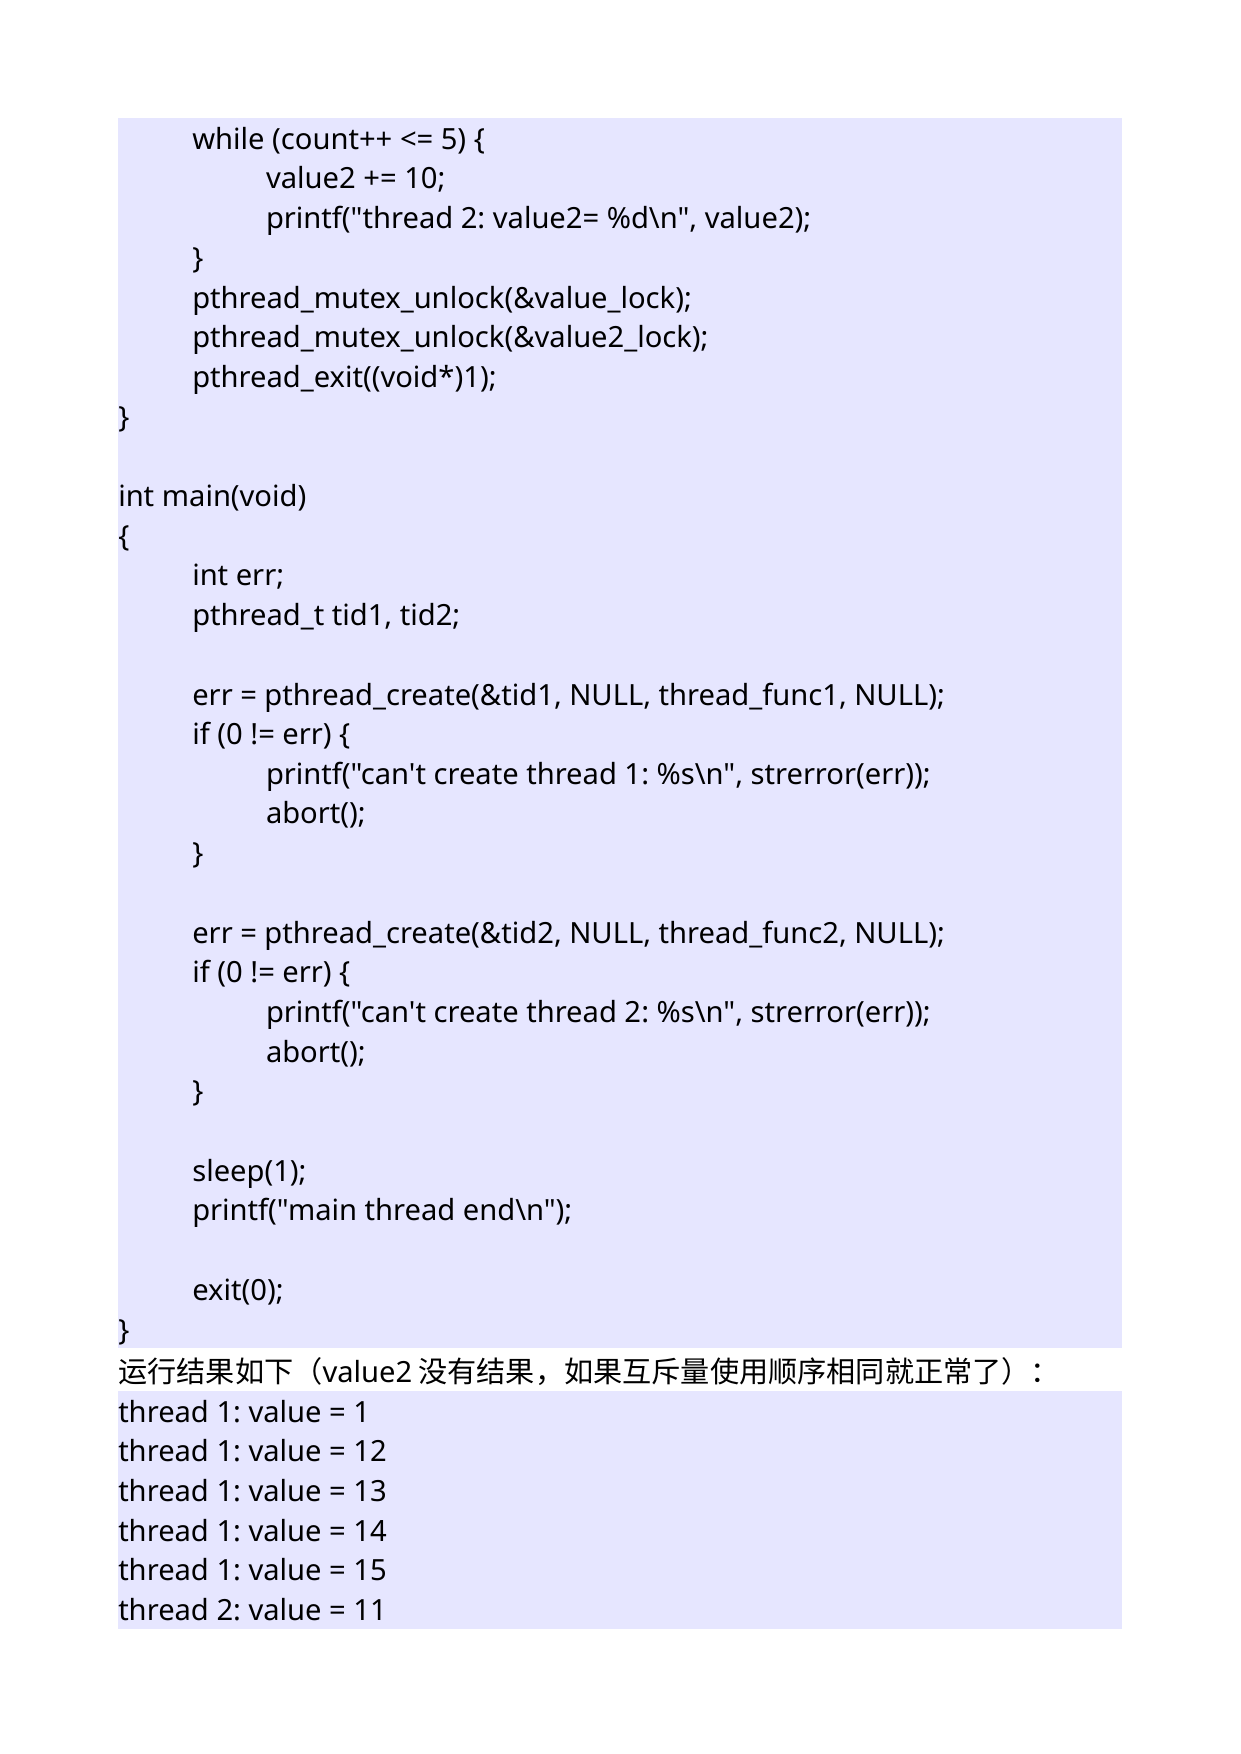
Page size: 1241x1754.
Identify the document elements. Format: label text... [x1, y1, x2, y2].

text printf("can't create thread 2: %s\n", strerror(err)); [118, 991, 1122, 1031]
text while (count++ <= 5) { [118, 118, 1122, 158]
text } [118, 237, 1122, 277]
text thread 1: value = 14 [118, 1510, 1122, 1549]
text pthread_exit((void*)1); [118, 356, 1122, 396]
text } [118, 396, 1122, 436]
text pthread_t tid1, tid2; [118, 594, 1122, 634]
text if (0 != err) { [118, 713, 1122, 753]
text thread 2: value = 11 [118, 1589, 1122, 1629]
text err = pthread_create(&tid1, NULL, thread_func1, NULL); [118, 674, 1122, 713]
text thread 1: value = 15 [118, 1549, 1122, 1589]
text } [118, 832, 1122, 872]
text err = pthread_create(&tid2, NULL, thread_func2, NULL); [118, 912, 1122, 952]
text exit(0); [118, 1269, 1122, 1309]
text abort(); [118, 1031, 1122, 1071]
text pthread_mutex_unlock(&value2_lock); [118, 317, 1122, 356]
text if (0 != err) { [118, 952, 1122, 991]
text int main(void) [118, 475, 1122, 515]
text { [118, 515, 1122, 555]
text int err; [118, 555, 1122, 594]
text } [118, 1071, 1122, 1110]
text printf("main thread end\n"); [118, 1190, 1122, 1229]
text abort(); [118, 793, 1122, 832]
text 运行结果如下（value2没有结果，如果互斥量使用顺序相同就正常了）： [118, 1348, 1122, 1391]
text thread 1: value = 1 [118, 1391, 1122, 1431]
text } [118, 1309, 1122, 1348]
text sleep(1); [118, 1150, 1122, 1190]
text pthread_mutex_unlock(&value_lock); [118, 277, 1122, 317]
text value2 += 10; [118, 158, 1122, 197]
text printf("can't create thread 1: %s\n", strerror(err)); [118, 753, 1122, 793]
text thread 1: value = 12 [118, 1431, 1122, 1470]
text printf("thread 2: value2= %d\n", value2); [118, 197, 1122, 237]
text thread 1: value = 13 [118, 1470, 1122, 1510]
